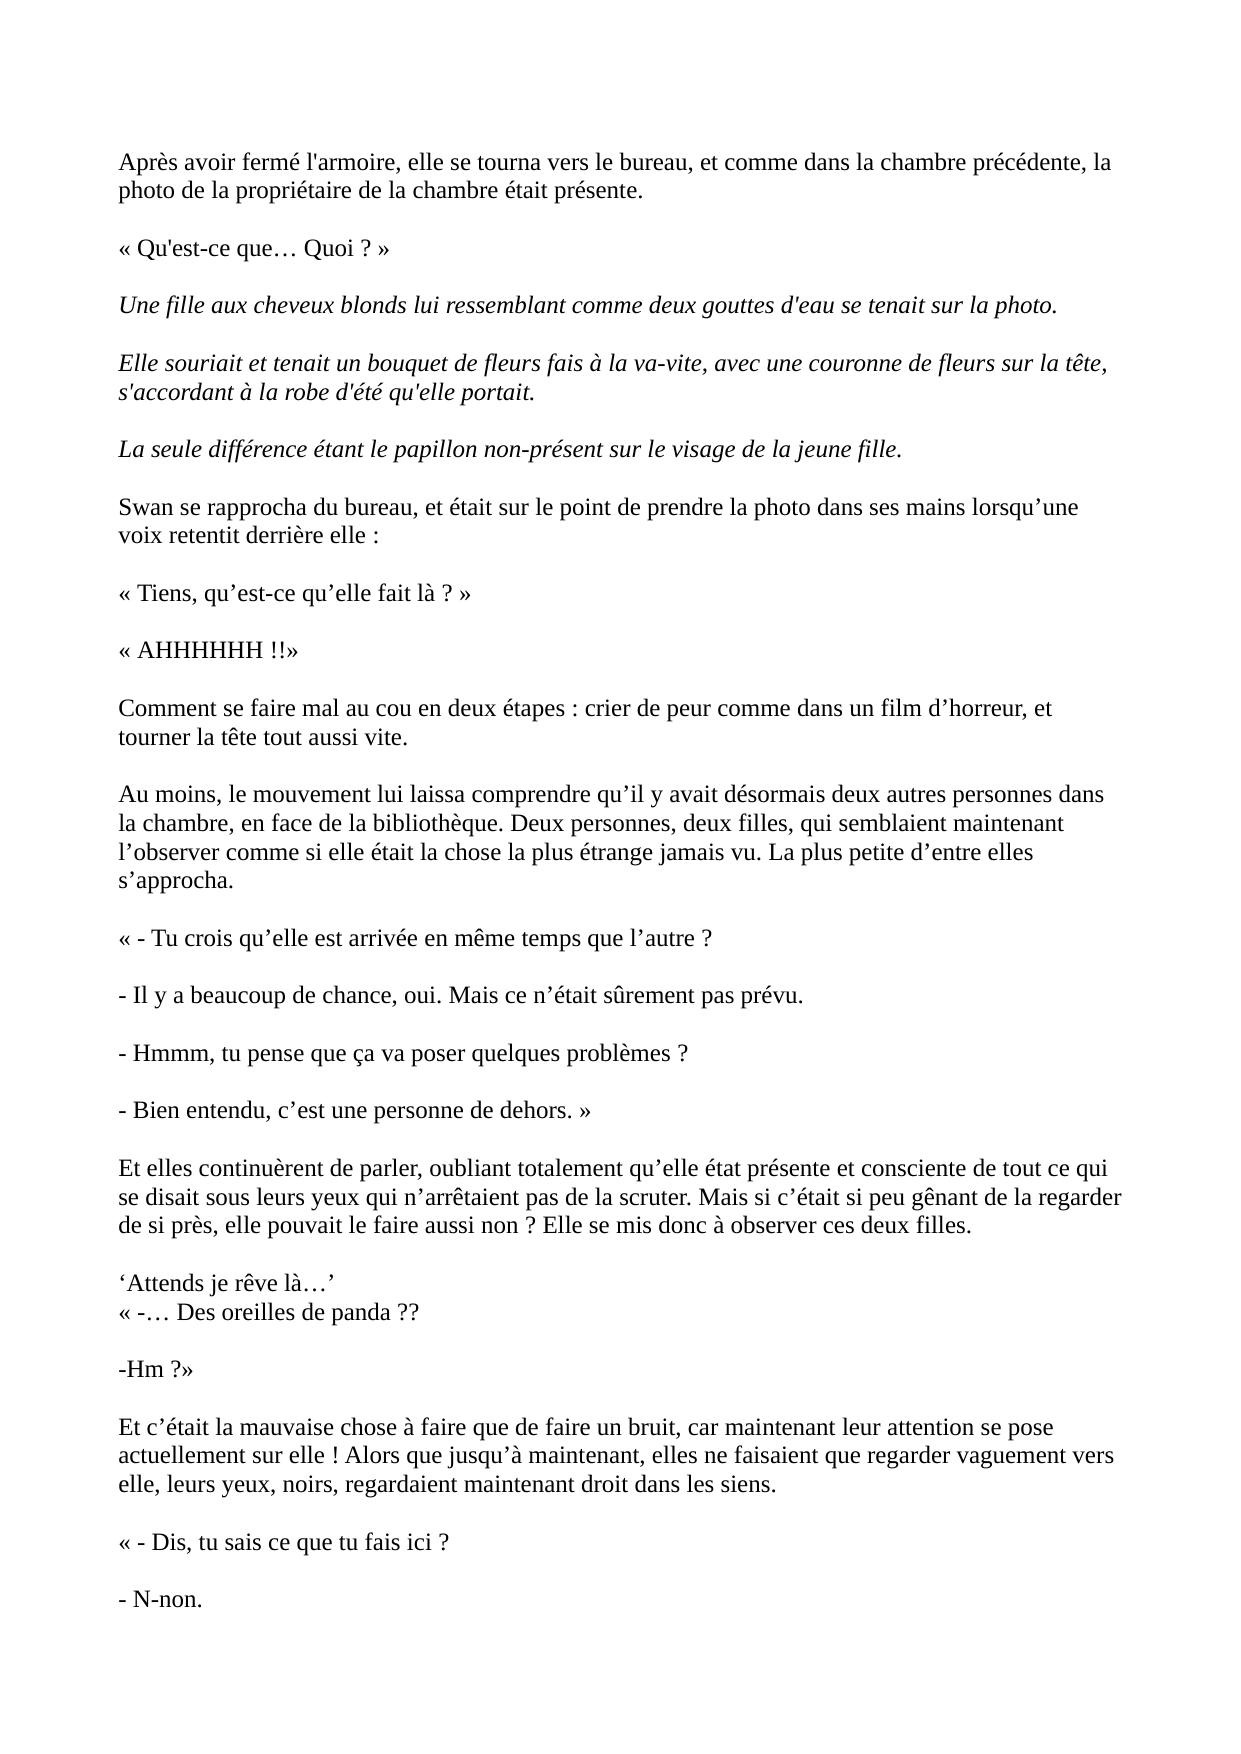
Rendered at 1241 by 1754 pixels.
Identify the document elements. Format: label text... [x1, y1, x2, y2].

text Et elles continuèrent de parler, oubliant totalement qu’elle état présente et consciente de tout ce qui se disait sous leurs yeux qui n’arrêtaient pas de la scruter. Mais si c’était si peu gênant de la regarder de si près, elle pouvait le faire aussi non ? Elle se mis donc à observer ces deux filles. [118, 1153, 1122, 1239]
text - Bien entendu, c’est une personne de dehors. » [118, 1096, 1122, 1124]
text Une fille aux cheveux blonds lui ressemblant comme deux gouttes d'eau se tenait sur la photo. [118, 291, 1122, 319]
text « - Dis, tu sais ce que tu fais ici ? [118, 1527, 1122, 1556]
text Et c’était la mauvaise chose à faire que de faire un bruit, car maintenant leur attention se pose actuellement sur elle ! Alors que jusqu’à maintenant, elles ne faisaient que regarder vaguement vers elle, leurs yeux, noirs, regardaient maintenant droit dans les siens. [118, 1412, 1122, 1498]
text - N-non. [118, 1584, 1122, 1613]
text Comment se faire mal au cou en deux étapes : crier de peur comme dans un film d’horreur, et tourner la tête tout aussi vite. [118, 693, 1122, 751]
text « Qu'est-ce que… Quoi ? » [118, 233, 1122, 262]
text Elle souriait et tenait un bouquet de fleurs fais à la va-vite, avec une couronne de fleurs sur la tête, s'accordant à la robe d'été qu'elle portait. [118, 348, 1122, 406]
text Après avoir fermé l'armoire, elle se tourna vers le bureau, et comme dans la chambre précédente, la photo de la propriétaire de la chambre était présente. [118, 147, 1122, 204]
text -Hm ?» [118, 1354, 1122, 1383]
text Swan se rapprocha du bureau, et était sur le point de prendre la photo dans ses mains lorsqu’une voix retentit derrière elle : [118, 492, 1122, 549]
text La seule différence étant le papillon non-présent sur le visage de la jeune fille. [118, 434, 1122, 463]
text ‘Attends je rêve là…’ [118, 1268, 1122, 1297]
text - Hmmm, tu pense que ça va poser quelques problèmes ? [118, 1038, 1122, 1067]
text « - Tu crois qu’elle est arrivée en même temps que l’autre ? [118, 923, 1122, 952]
text « -… Des oreilles de panda ?? [118, 1297, 1122, 1326]
text « Tiens, qu’est-ce qu’elle fait là ? » [118, 578, 1122, 607]
text « AHHHHHH !!» [118, 636, 1122, 664]
text - Il y a beaucoup de chance, oui. Mais ce n’était sûrement pas prévu. [118, 981, 1122, 1009]
text Au moins, le mouvement lui laissa comprendre qu’il y avait désormais deux autres personnes dans la chambre, en face de la bibliothèque. Deux personnes, deux filles, qui semblaient maintenant l’observer comme si elle était la chose la plus étrange jamais vu. La plus petite d’entre elles s’approcha. [118, 779, 1122, 894]
